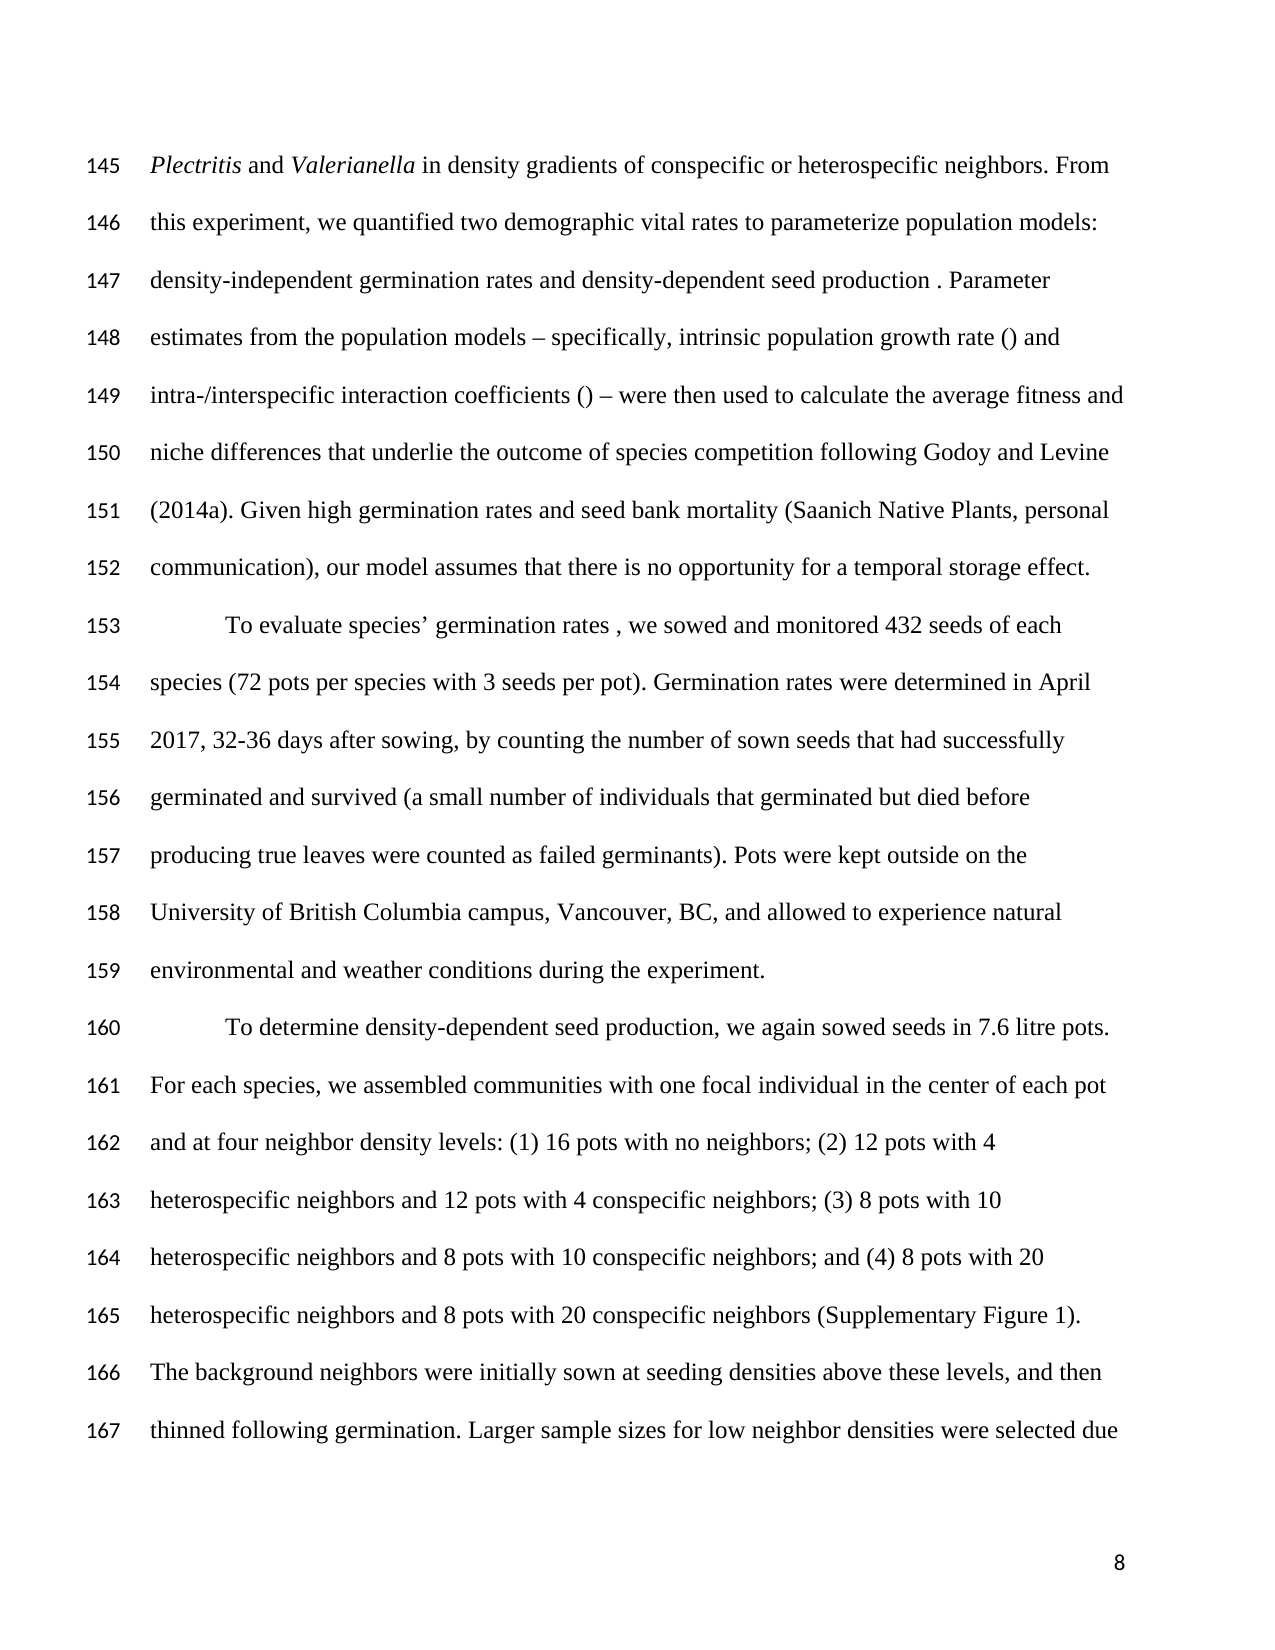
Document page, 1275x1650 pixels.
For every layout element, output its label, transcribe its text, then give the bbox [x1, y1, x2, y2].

text Plectritis and Valerianella in density gradients of conspecific or heterospecific neighbors. From this experiment, we quantified two demographic vital rates to parameterize population models: density-independent germination rates and density-dependent seed production . Parameter estimates from the population models – specifically, intrinsic population growth rate () and intra-/interspecific interaction coefficients () – were then used to calculate the average fitness and niche differences that underlie the outcome of species competition following Godoy and Levine (2014a). Given high germination rates and seed bank mortality (Saanich Native Plants, personal communication), our model assumes that there is no opportunity for a temporal storage effect. [150, 150, 1125, 581]
text To determine density-dependent seed production, we again sowed seeds in 7.6 litre pots. For each species, we assembled communities with one focal individual in the center of each pot and at four neighbor density levels: (1) 16 pots with no neighbors; (2) 12 pots with 4 heterospecific neighbors and 12 pots with 4 conspecific neighbors; (3) 8 pots with 10 heterospecific neighbors and 8 pots with 10 conspecific neighbors; and (4) 8 pots with 20 heterospecific neighbors and 8 pots with 20 conspecific neighbors (Supplementary Figure 1). The background neighbors were initially sown at seeding densities above these levels, and then thinned following germination. Larger sample sizes for low neighbor densities were selected due [150, 1012, 1125, 1444]
text To evaluate species’ germination rates , we sowed and monitored 432 seeds of each species (72 pots per species with 3 seeds per pot). Germination rates were determined in April 2017, 32-36 days after sowing, by counting the number of sown seeds that had successfully germinated and survived (a small number of individuals that germinated but died before producing true leaves were counted as failed germinants). Pots were kept outside on the University of British Columbia campus, Vancouver, BC, and allowed to experience natural environmental and weather conditions during the experiment. [150, 610, 1125, 984]
